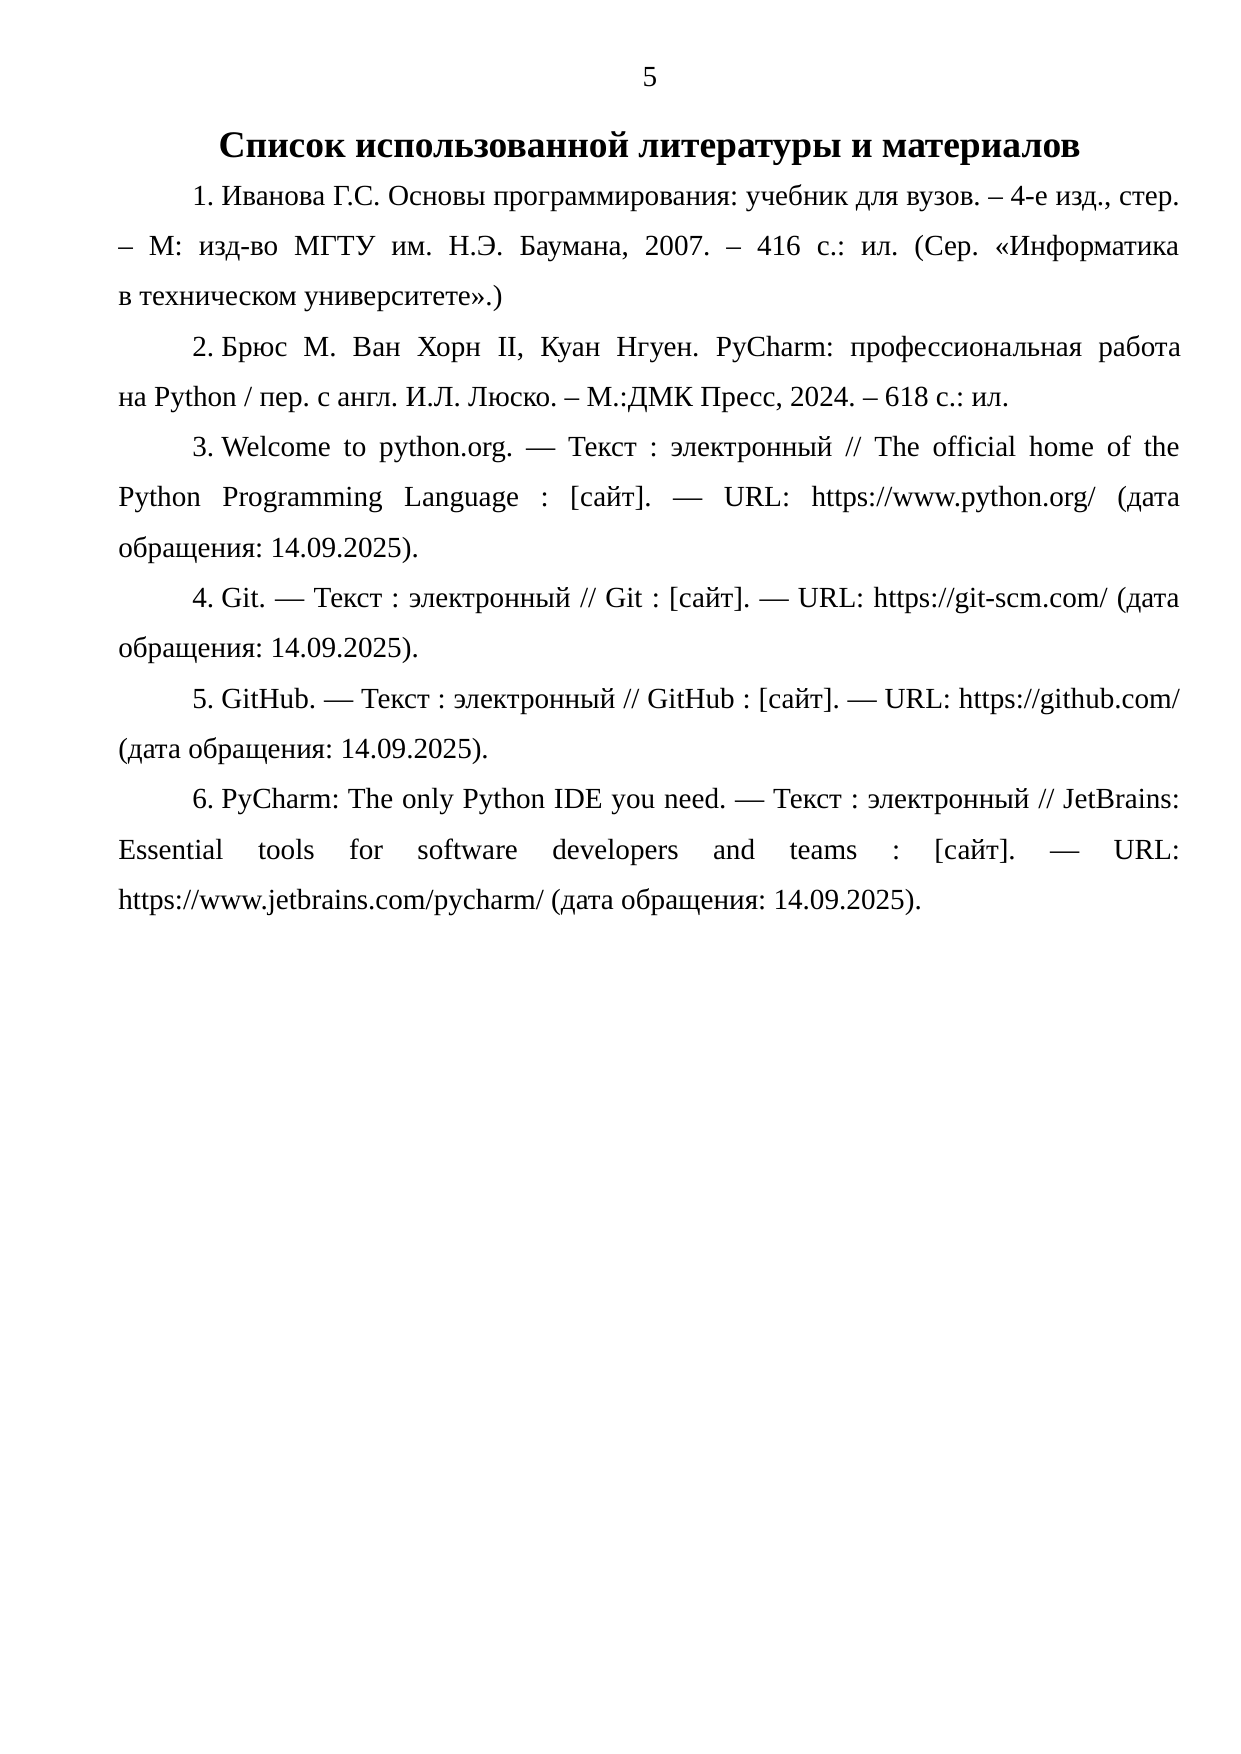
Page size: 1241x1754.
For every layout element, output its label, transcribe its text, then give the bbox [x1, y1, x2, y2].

list PyCharm: The only Python IDE you need. — Текст : электронный // JetBrains: Essential tools for software developers and teams : [сайт]. — URL: https://www.jetbrains.com/pycharm/ (дата обращения: 14.09.2025). [118, 781, 1181, 916]
list Git. — Текст : электронный // Git : [сайт]. — URL: https://git-scm.com/ (дата обращения: 14.09.2025). [118, 580, 1181, 664]
subtitle Список использованной литературы и материалов [118, 122, 1181, 165]
list GitHub. — Текст : электронный // GitHub : [сайт]. — URL: https://github.com/ (дата обращения: 14.09.2025). [118, 681, 1181, 765]
list Иванова Г.С. Основы программирования: учебник для вузов. – 4-е изд., стер. – М: изд-во МГТУ им. Н.Э. Баумана, 2007. – 416 с.: ил. (Сер. «Информатика в техническом университете».) [118, 178, 1181, 312]
list Welcome to python.org. — Текст : электронный // The official home of the Python Programming Language : [сайт]. — URL: https://www.python.org/ (дата обращения: 14.09.2025). [118, 429, 1181, 563]
list Брюс М. Ван Хорн II, Куан Нгуен. PyCharm: профессиональная работа на Python / пер. с англ. И.Л. Люско. – М.:ДМК Пресс, 2024. – 618 с.: ил. [118, 329, 1181, 412]
